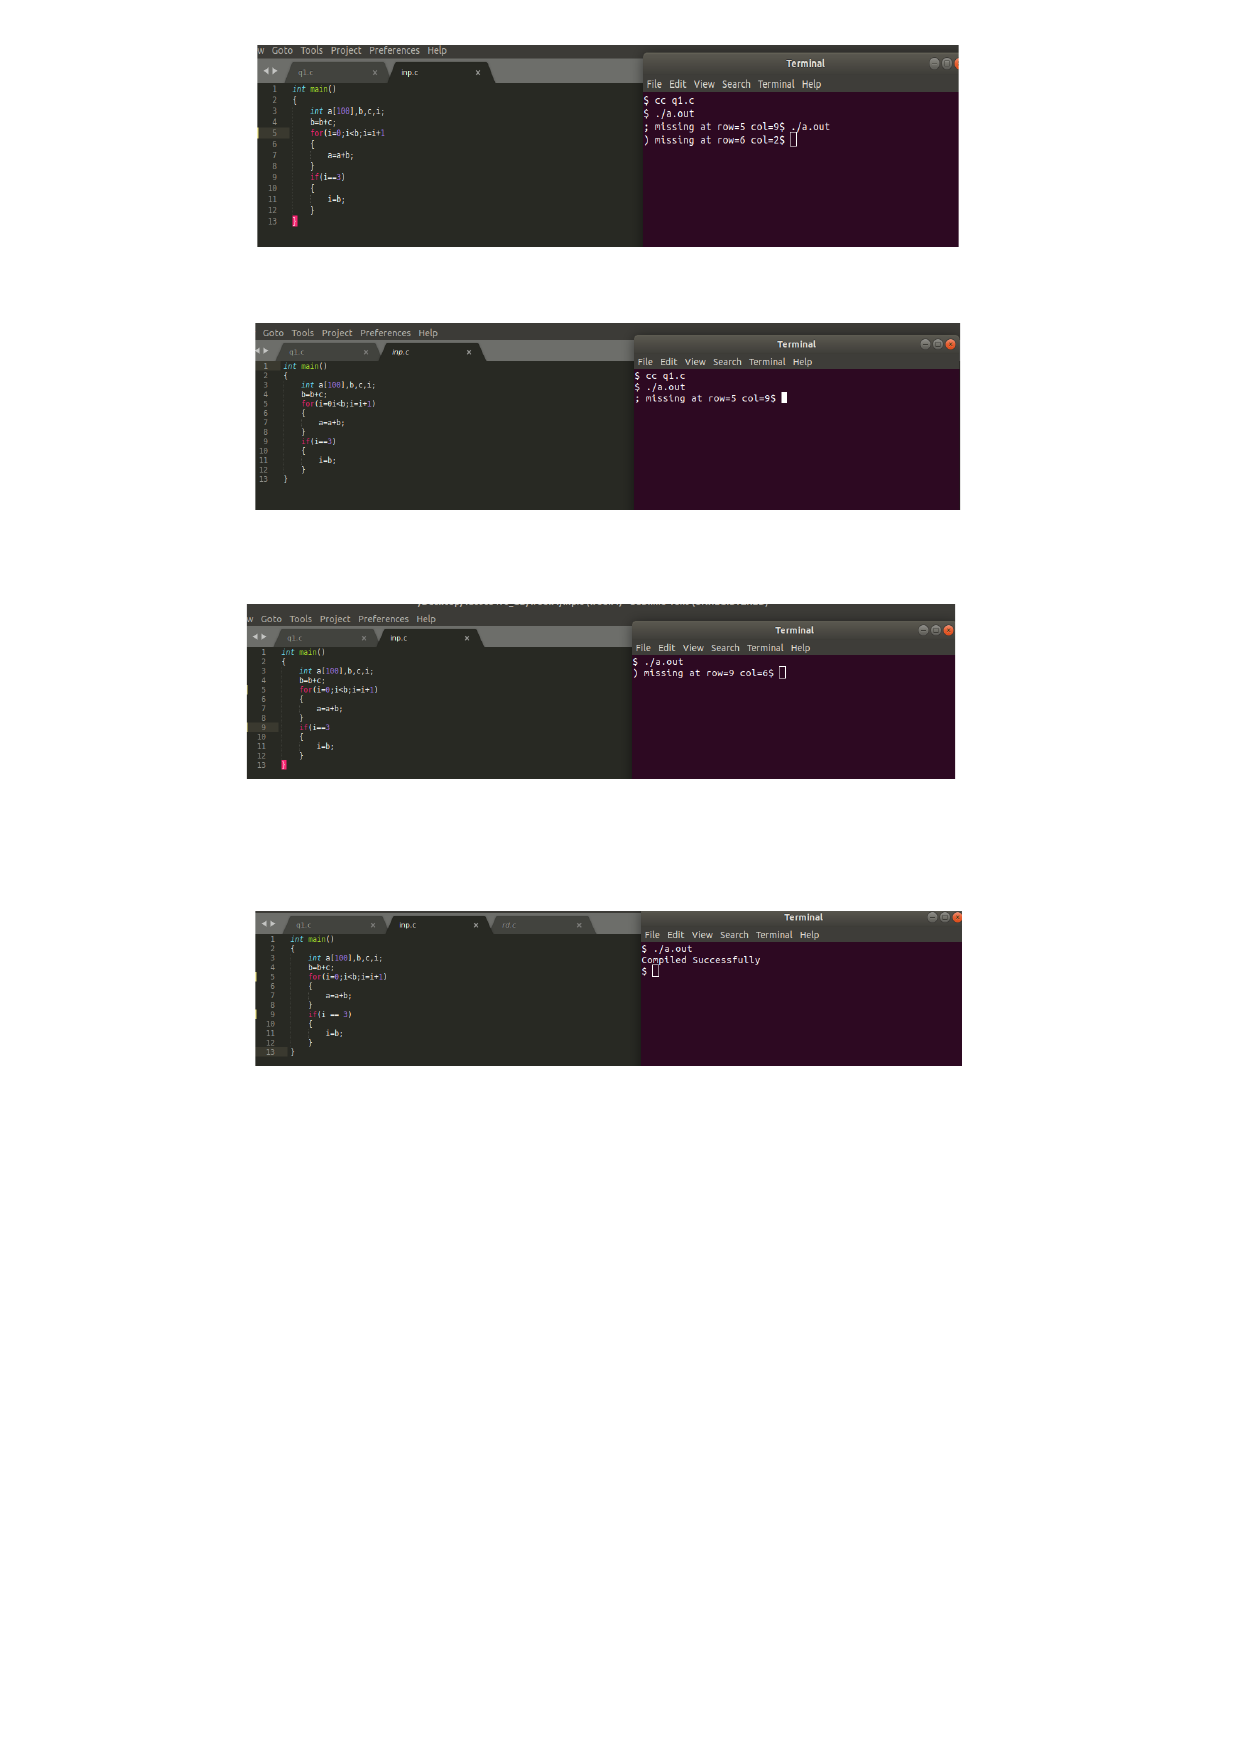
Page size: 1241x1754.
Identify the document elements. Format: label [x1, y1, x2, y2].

picture [255, 911, 962, 995]
picture [257, 45, 959, 155]
picture [255, 323, 961, 431]
picture [246, 604, 956, 675]
